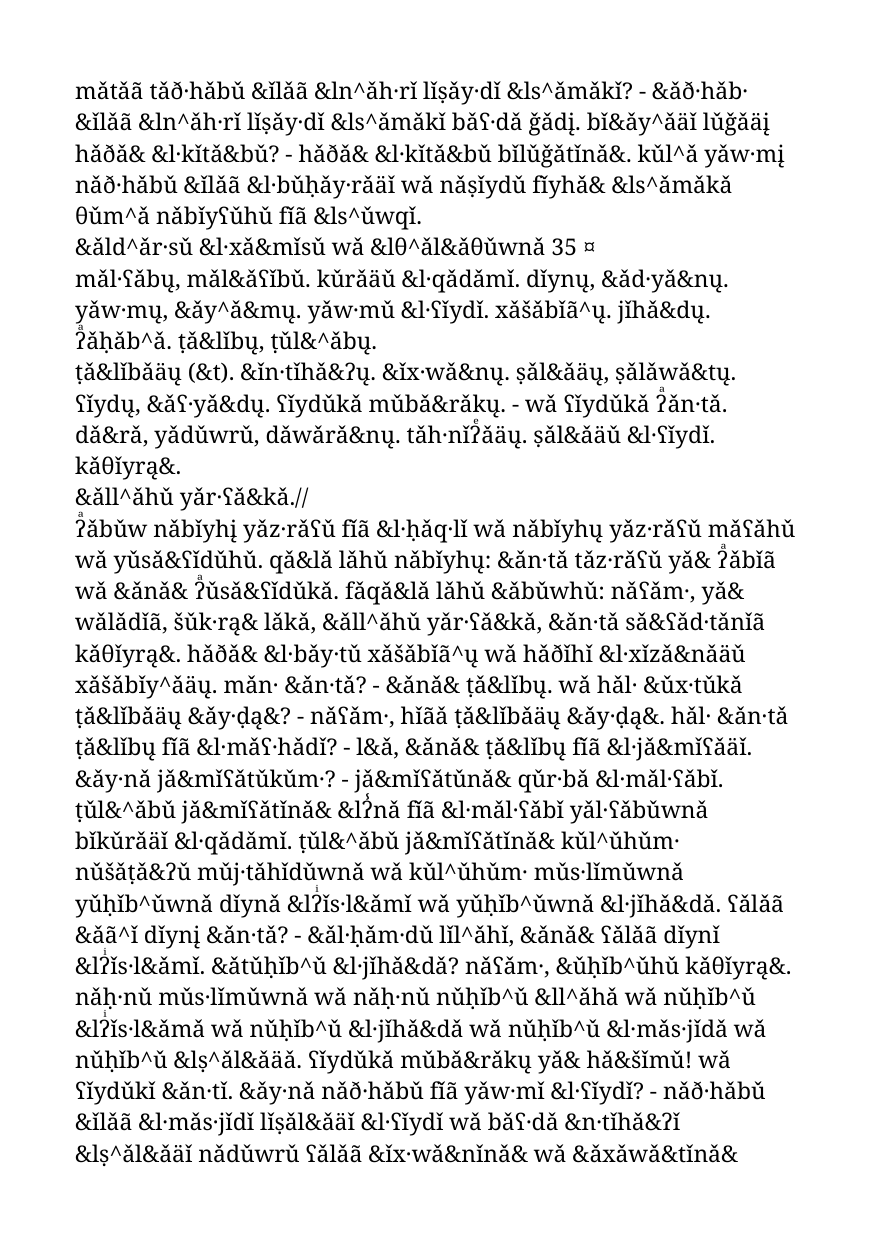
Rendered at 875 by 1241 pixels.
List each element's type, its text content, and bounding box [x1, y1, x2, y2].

text dǎ&rǎ, yǎdǔwrǔ, dǎwǎrǎ&nų. tǎh·nǐʔͤǎäų. ṣǎl&ǎäǔ &l·ʕǐydǐ. kǎθǐyrą&. [75, 419, 799, 481]
text &ǎll^ǎhǔ yǎr·ʕǎ&kǎ.// [75, 481, 799, 512]
text ʕǐydų, &ǎʕ·yǎ&dų. ʕǐydǔkǎ mǔbǎ&rǎkų. - wǎ ʕǐydǔkǎ ʔͣǎn·tǎ. [75, 387, 799, 419]
text &ǎld^ǎr·sǔ &l·xǎ&mǐsǔ wǎ &lθ^ǎl&ǎθǔwnǎ 35 ¤ [75, 231, 799, 262]
text mǎl·ʕǎbų, mǎl&ǎʕǐbǔ. kǔrǎäǔ &l·qǎdǎmǐ. dǐynų, &ǎd·yǎ&nų. yǎw·mų, &ǎy^ǎ&mų. yǎw·mǔ &l·ʕǐydǐ. xǎšǎbǐã^ų. jǐhǎ&dų. ʔͣǎḥǎb^ǎ. ṭǎ&lǐbų, ṭǔl&^ǎbų. [75, 262, 799, 356]
text ʔͣǎbǔw nǎbǐyhį yǎz·rǎʕǔ fǐã &l·ḥǎq·lǐ wǎ nǎbǐyhų yǎz·rǎʕǔ mǎʕǎhǔ wǎ yǔsǎ&ʕǐdǔhǔ. qǎ&lǎ lǎhǔ nǎbǐyhų: &ǎn·tǎ tǎz·rǎʕǔ yǎ& ʔͣǎbǐã wǎ &ǎnǎ& ʔͣǔsǎ&ʕǐdǔkǎ. fǎqǎ&lǎ lǎhǔ &ǎbǔwhǔ: nǎʕǎm·, yǎ& wǎlǎdǐã, šǔk·rą& lǎkǎ, &ǎll^ǎhǔ yǎr·ʕǎ&kǎ, &ǎn·tǎ sǎ&ʕǎd·tǎnǐã kǎθǐyrą&. hǎðǎ& &l·bǎy·tǔ xǎšǎbǐã^ų wǎ hǎðǐhǐ &l·xǐzǎ&nǎäǔ xǎšǎbǐy^ǎäų. mǎn· &ǎn·tǎ? - &ǎnǎ& ṭǎ&lǐbų. wǎ hǎl· &ǔx·tǔkǎ ṭǎ&lǐbǎäų &ǎy·ḍą&? - nǎʕǎm·, hǐãǎ ṭǎ&lǐbǎäų &ǎy·ḍą&. hǎl· &ǎn·tǎ ṭǎ&lǐbų fǐã &l·mǎʕ·hǎdǐ? - l&ǎ, &ǎnǎ& ṭǎ&lǐbų fǐã &l·jǎ&mǐʕǎäǐ. &ǎy·nǎ jǎ&mǐʕǎtǔkǔm·? - jǎ&mǐʕǎtǔnǎ& qǔr·bǎ &l·mǎl·ʕǎbǐ. ṭǔl&^ǎbǔ jǎ&mǐʕǎtǐnǎ& &lʔ̾nǎ fǐã &l·mǎl·ʕǎbǐ yǎl·ʕǎbǔwnǎ bǐkǔrǎäǐ &l·qǎdǎmǐ. ṭǔl&^ǎbǔ jǎ&mǐʕǎtǐnǎ& kǔl^ǔhǔm· nǔšǎṭǎ&ʔǔ mǔj·tǎhǐdǔwnǎ wǎ kǔl^ǔhǔm· mǔs·lǐmǔwnǎ yǔḥǐb^ǔwnǎ dǐynǎ &lʔͥǐs·l&ǎmǐ wǎ yǔḥǐb^ǔwnǎ &l·jǐhǎ&dǎ. ʕǎlǎã &ǎã^ǐ dǐynį &ǎn·tǎ? - &ǎl·ḥǎm·dǔ lǐl^ǎhǐ, &ǎnǎ& ʕǎlǎã dǐynǐ &lʔͥǐs·l&ǎmǐ. &ǎtǔḥǐb^ǔ &l·jǐhǎ&dǎ? nǎʕǎm·, &ǔḥǐb^ǔhǔ kǎθǐyrą&. nǎḥ·nǔ mǔs·lǐmǔwnǎ wǎ nǎḥ·nǔ nǔḥǐb^ǔ &ll^ǎhǎ wǎ nǔḥǐb^ǔ &lʔͥǐs·l&ǎmǎ wǎ nǔḥǐb^ǔ &l·jǐhǎ&dǎ wǎ nǔḥǐb^ǔ &l·mǎs·jǐdǎ wǎ nǔḥǐb^ǔ &lṣ^ǎl&ǎäǎ. ʕǐydǔkǎ mǔbǎ&rǎkų yǎ& hǎ&šǐmǔ! wǎ ʕǐydǔkǐ &ǎn·tǐ. &ǎy·nǎ nǎð·hǎbǔ fǐã yǎw·mǐ &l·ʕǐydǐ? - nǎð·hǎbǔ &ǐlǎã &l·mǎs·jǐdǐ lǐṣǎl&ǎäǐ &l·ʕǐydǐ wǎ bǎʕ·dǎ &n·tǐhǎ&ʔǐ &lṣ^ǎl&ǎäǐ nǎdǔwrǔ ʕǎlǎã &ǐx·wǎ&nǐnǎ& wǎ &ǎxǎwǎ&tǐnǎ& [75, 512, 799, 1169]
text ṭǎ&lǐbǎäų (&t). &ǐn·tǐhǎ&ʔų. &ǐx·wǎ&nų. ṣǎl&ǎäų, ṣǎlǎwǎ&tų. [75, 356, 799, 387]
text mǎtǎã tǎð·hǎbǔ &ǐlǎã &ln^ǎh·rǐ lǐṣǎy·dǐ &ls^ǎmǎkǐ? - &ǎð·hǎb· &ǐlǎã &ln^ǎh·rǐ lǐṣǎy·dǐ &ls^ǎmǎkǐ bǎʕ·dǎ ǧǎdį. bǐ&ǎy^ǎäǐ lǔǧǎäį hǎðǎ& &l·kǐtǎ&bǔ? - hǎðǎ& &l·kǐtǎ&bǔ bǐlǔǧǎtǐnǎ&. kǔl^ǎ yǎw·mį nǎð·hǎbǔ &ǐlǎã &l·bǔḥǎy·rǎäǐ wǎ nǎṣǐydǔ fǐyhǎ& &ls^ǎmǎkǎ θǔm^ǎ nǎbǐyʕǔhǔ fǐã &ls^ǔwqǐ. [75, 75, 799, 231]
